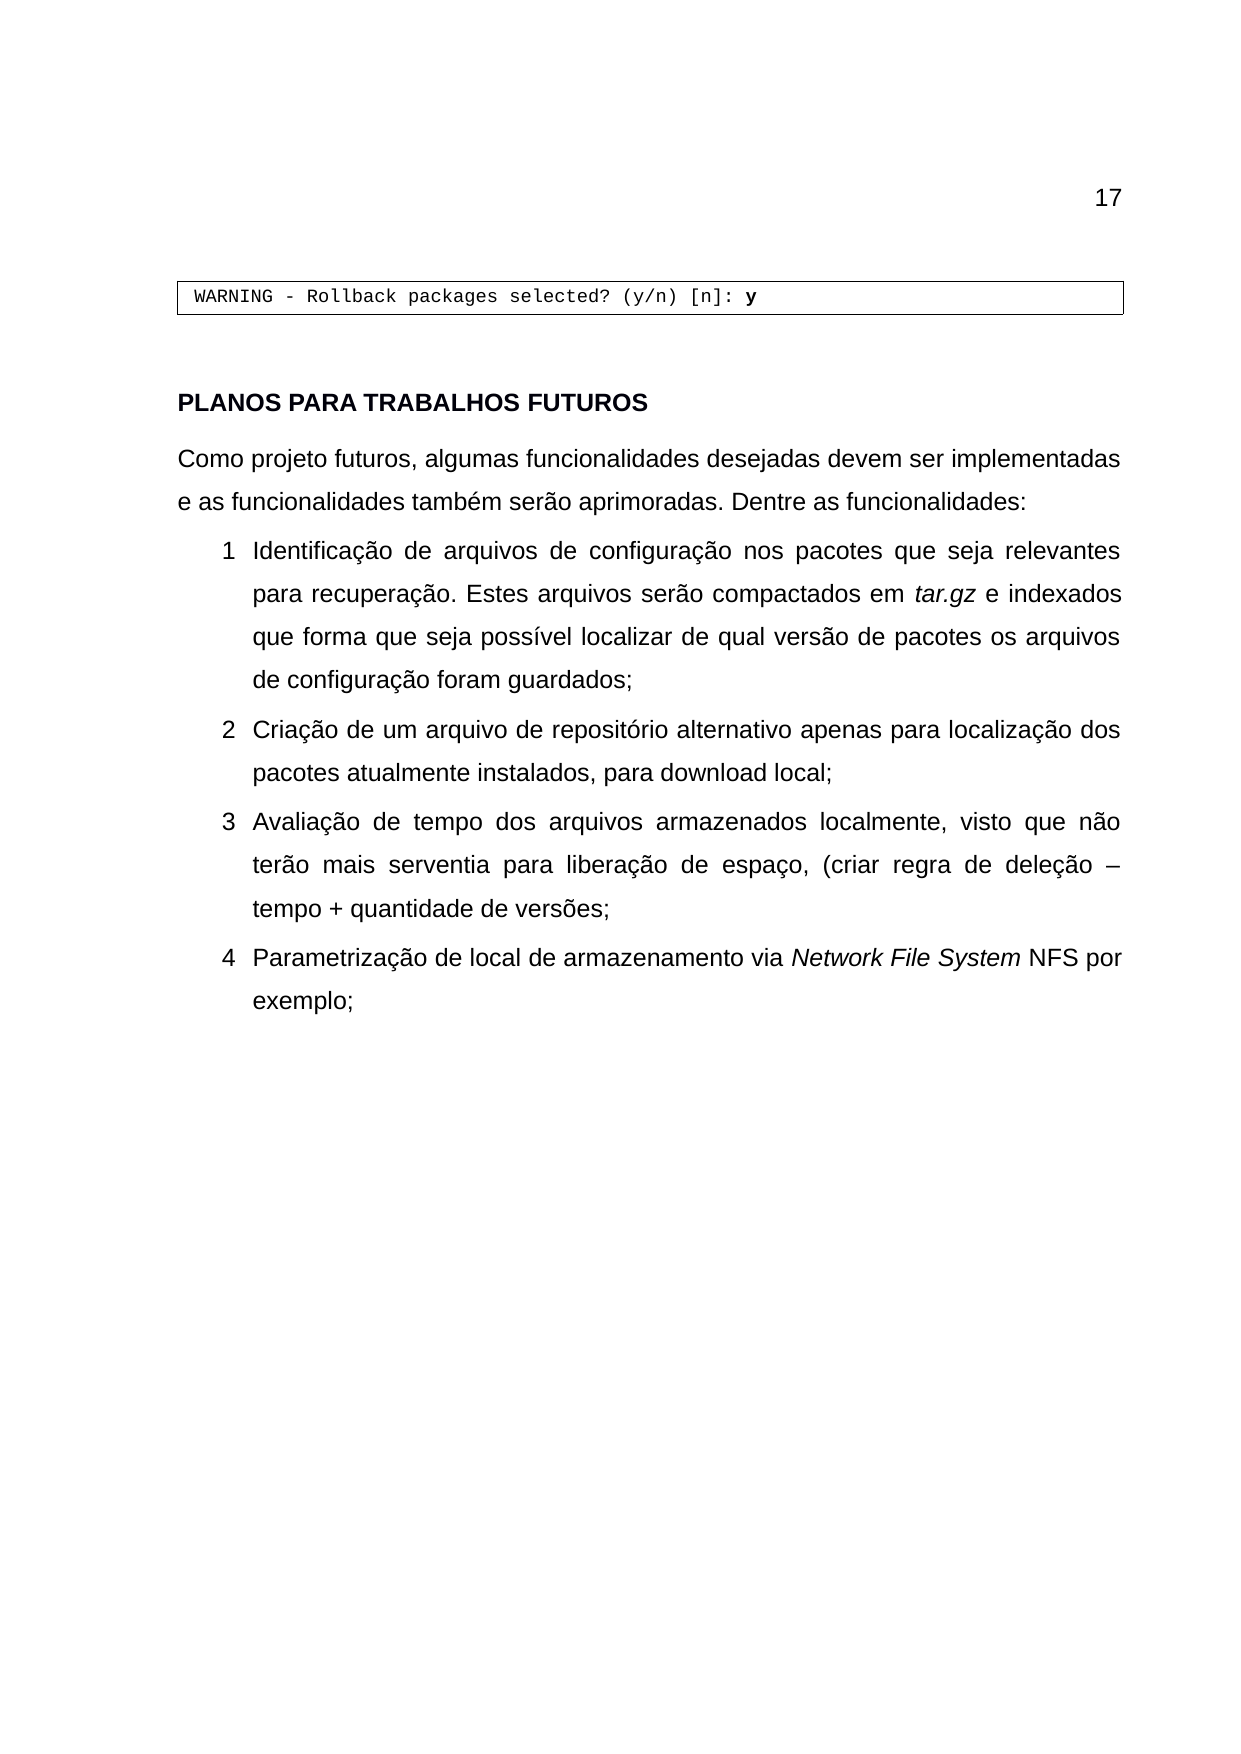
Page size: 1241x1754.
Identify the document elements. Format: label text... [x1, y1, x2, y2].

text Como projeto futuros, algumas funcionalidades desejadas devem ser implementadas e as funcionalidades também serão aprimoradas. Dentre as funcionalidades: [177, 444, 1122, 516]
list Criação de um arquivo de repositório alternativo apenas para localização dos pacotes atualmente instalados, para download local; [215, 715, 1122, 787]
list Avaliação de tempo dos arquivos armazenados localmente, visto que não terão mais serventia para liberação de espaço, (criar regra de deleção – tempo + quantidade de versões; [215, 807, 1122, 922]
table_header ---------------------------------------------------------------------------------- WARNING - Rollback packages selected? (y/n) [n]: y [178, 282, 1123, 313]
subtitle PLANOS PARA TRABALHOS FUTUROS [177, 388, 1122, 417]
list Parametrização de local de armazenamento via Network File System NFS por exemplo; [215, 943, 1122, 1015]
list Identificação de arquivos de configuração nos pacotes que seja relevantes para recuperação. Estes arquivos serão compactados em tar.gz e indexados que forma que seja possível localizar de qual versão de pacotes os arquivos de configuração foram guardados; [215, 536, 1122, 694]
